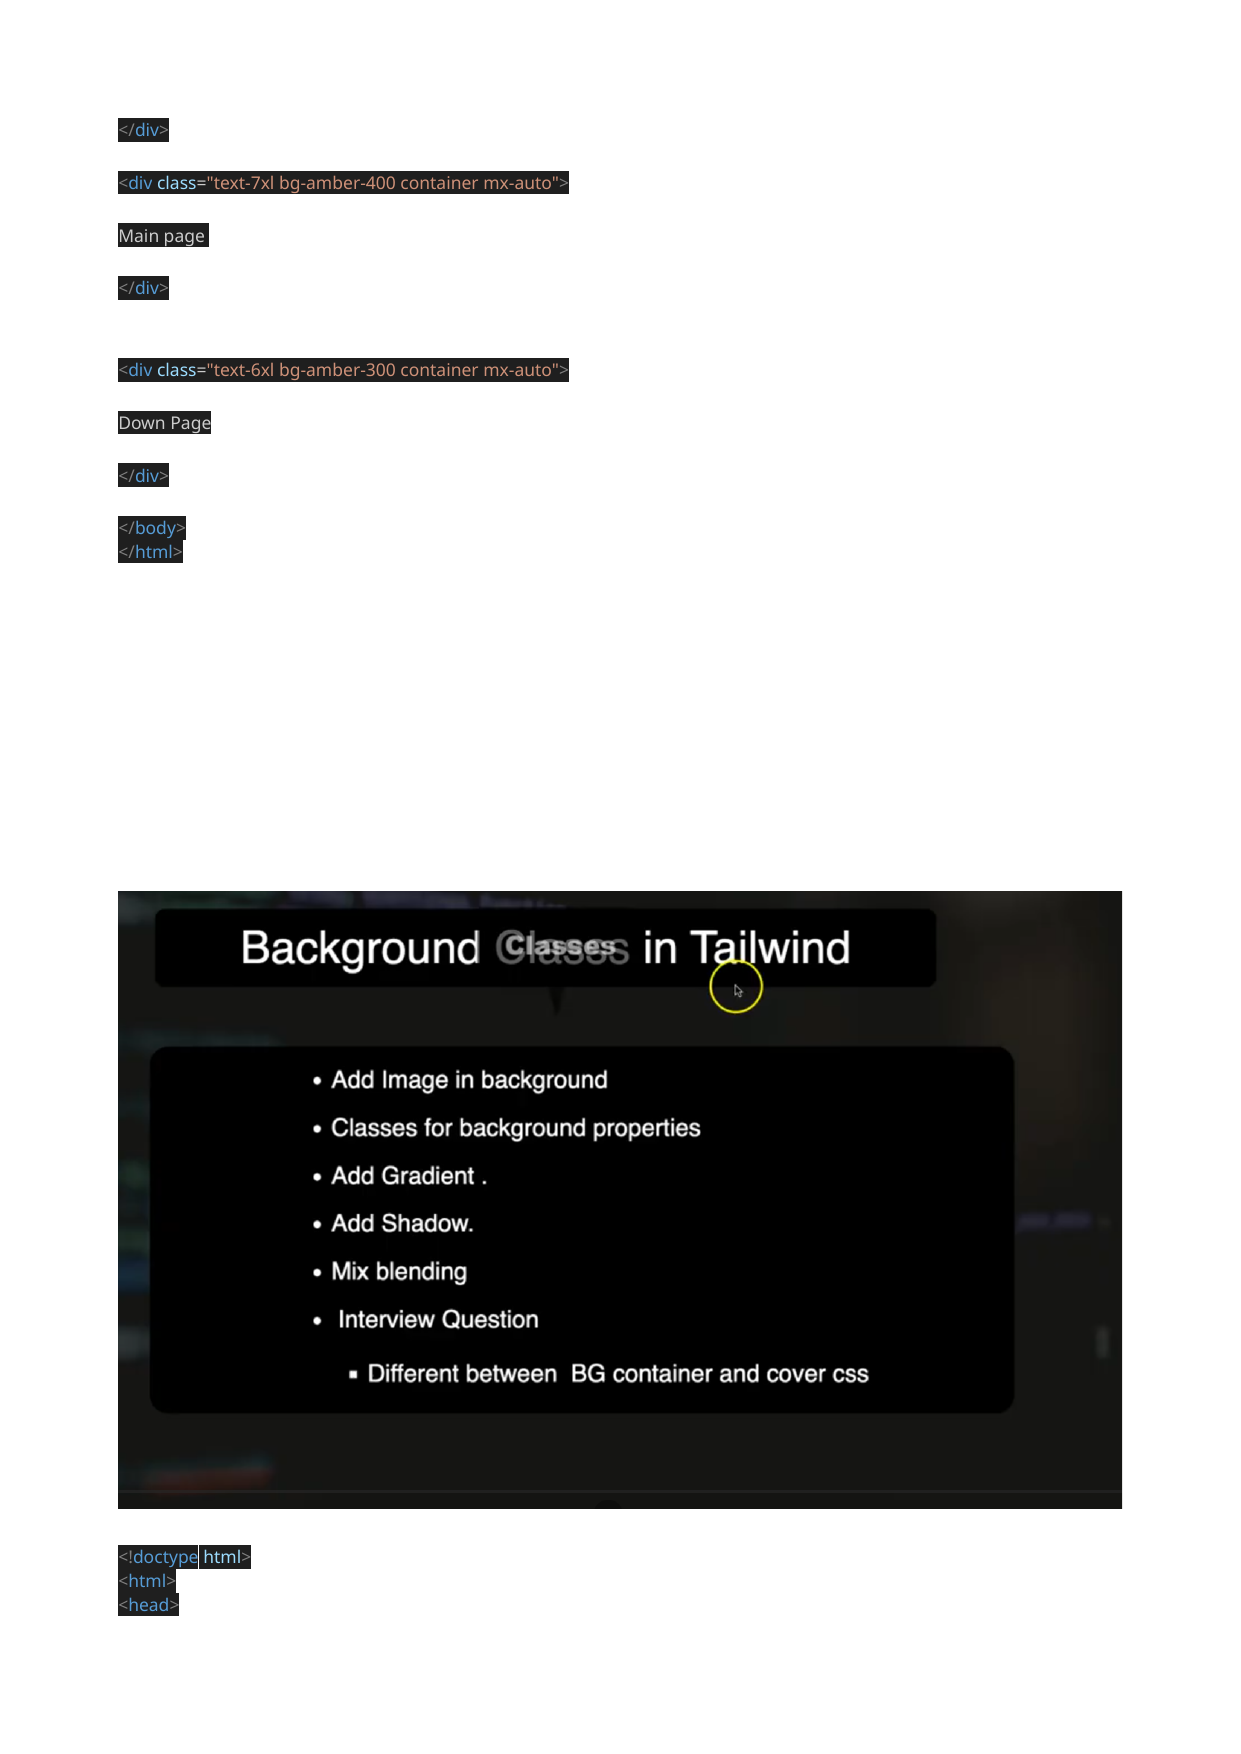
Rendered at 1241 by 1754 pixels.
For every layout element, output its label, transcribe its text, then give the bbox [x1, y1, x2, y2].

text <div class="text-7xl bg-amber-400 container mx-auto"> [118, 171, 1122, 194]
text </html> [118, 540, 1122, 563]
text </div> [118, 118, 1122, 142]
text Main page [118, 223, 1122, 247]
text <head> [118, 1593, 1122, 1616]
text </body> [118, 516, 1122, 540]
picture [118, 891, 1123, 1509]
text <div class="text-6xl bg-amber-300 container mx-auto"> [118, 358, 1122, 382]
text </div> [118, 276, 1122, 300]
text </div> [118, 463, 1122, 487]
text <!doctype html> [118, 1545, 1122, 1569]
text Down Page [118, 411, 1122, 434]
text <html> [118, 1569, 1122, 1593]
